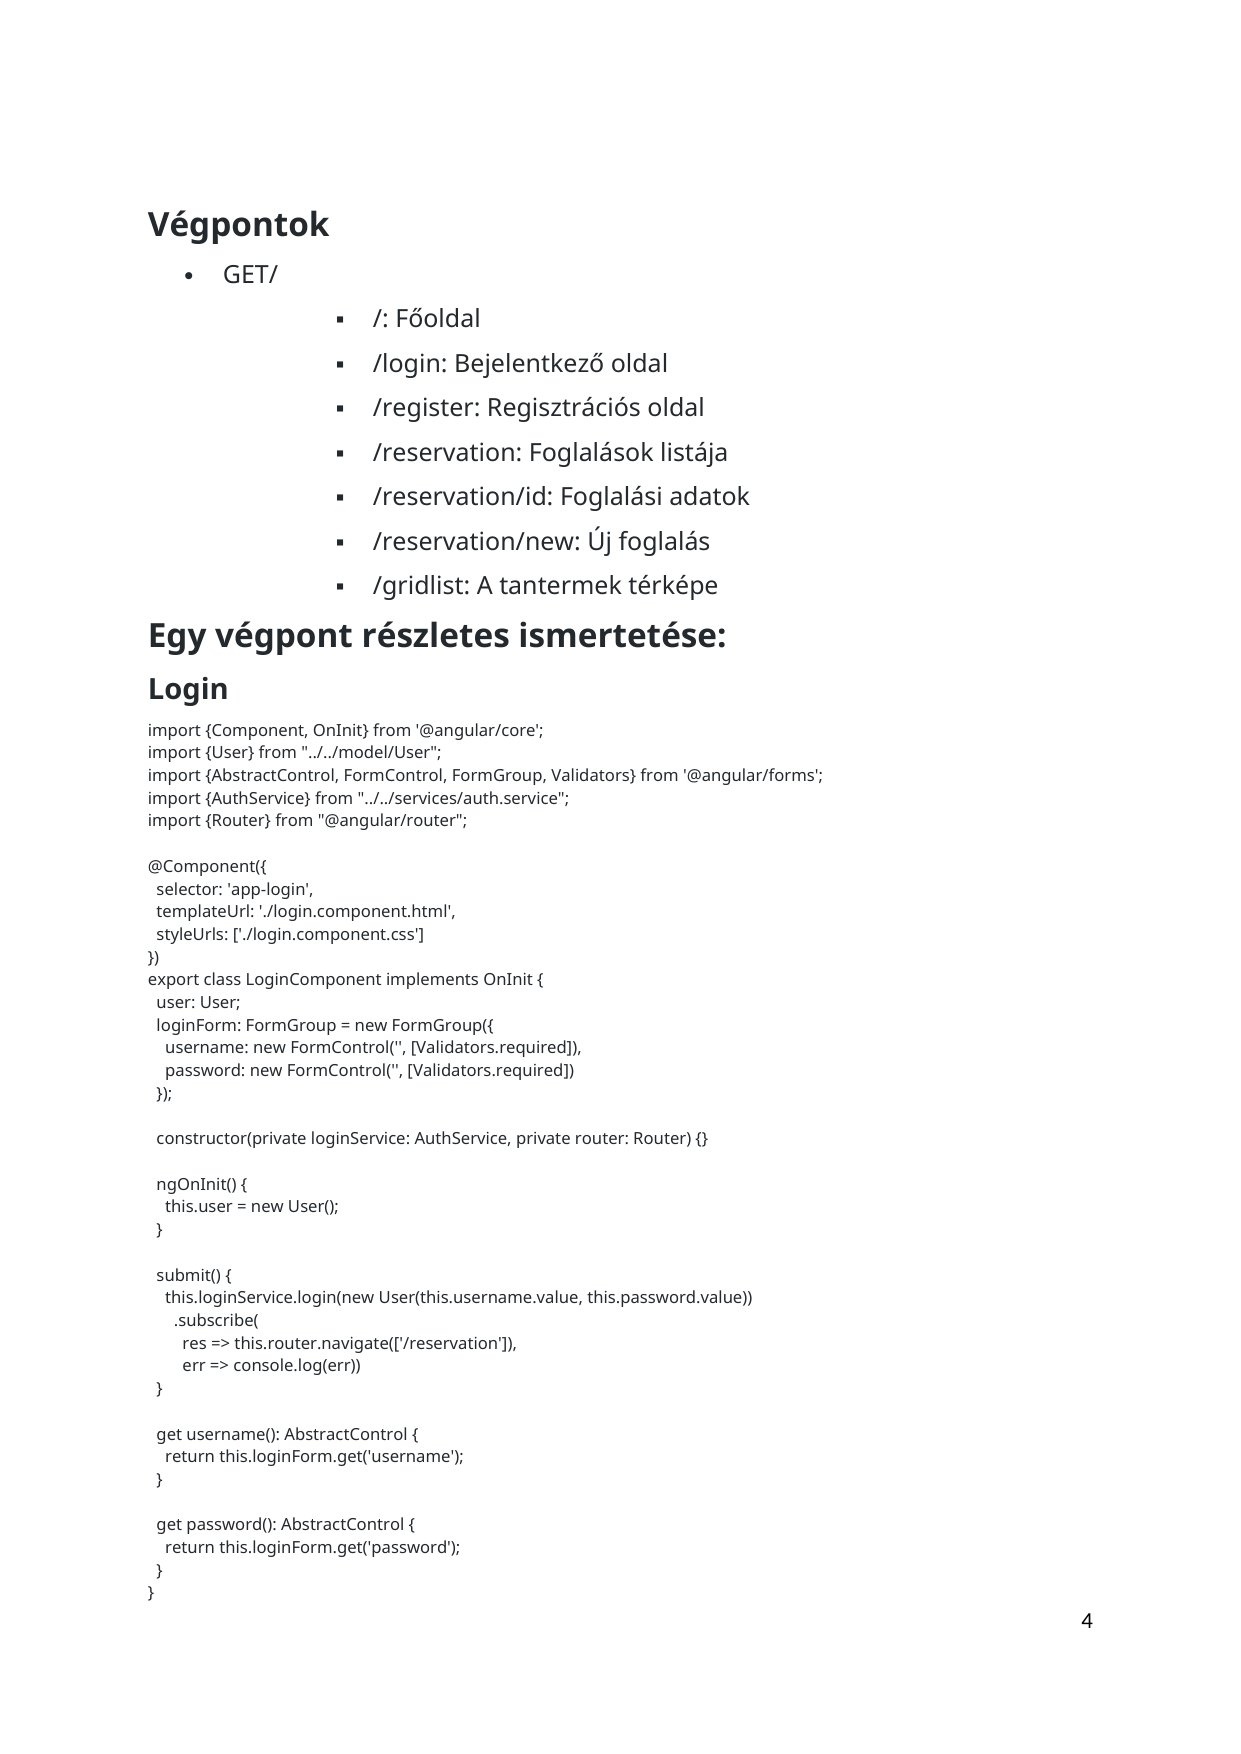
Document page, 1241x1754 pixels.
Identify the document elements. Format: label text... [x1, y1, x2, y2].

text import {AbstractControl, FormControl, FormGroup, Validators} from '@angular/forms'; [148, 764, 1093, 786]
text submit() { [148, 1263, 1093, 1286]
text } [148, 1218, 1093, 1241]
list /reservation/new: Új foglalás [335, 523, 1093, 557]
text Egy végpont részletes ismertetése: [148, 612, 1093, 658]
text styleUrls: ['./login.component.css'] [148, 923, 1093, 945]
text Login [148, 668, 1093, 708]
text import {User} from "../../model/User"; [148, 741, 1093, 764]
text get password(): AbstractControl { [148, 1513, 1093, 1536]
list GET/ [185, 256, 1093, 291]
text }); [148, 1082, 1093, 1104]
text } [148, 1558, 1093, 1581]
list /reservation/id: Foglalási adatok [335, 479, 1093, 513]
text export class LoginComponent implements OnInit { [148, 968, 1093, 991]
text Végpontok [148, 201, 1093, 246]
text password: new FormControl('', [Validators.required]) [148, 1059, 1093, 1082]
text this.loginService.login(new User(this.username.value, this.password.value)) [148, 1286, 1093, 1309]
list /login: Bejelentkező oldal [335, 345, 1093, 379]
text this.user = new User(); [148, 1195, 1093, 1218]
list /gridlist: A tantermek térképe [335, 568, 1093, 602]
text import {Component, OnInit} from '@angular/core'; [148, 718, 1093, 741]
text templateUrl: './login.component.html', [148, 900, 1093, 923]
text .subscribe( [148, 1309, 1093, 1331]
text user: User; [148, 991, 1093, 1013]
text return this.loginForm.get('username'); [148, 1445, 1093, 1468]
text } [148, 1468, 1093, 1490]
list /register: Regisztrációs oldal [335, 390, 1093, 424]
text }) [148, 945, 1093, 968]
text constructor(private loginService: AuthService, private router: Router) {} [148, 1127, 1093, 1150]
text username: new FormControl('', [Validators.required]), [148, 1036, 1093, 1059]
text ngOnInit() { [148, 1172, 1093, 1195]
text } [148, 1377, 1093, 1399]
text } [148, 1581, 1093, 1604]
text return this.loginForm.get('password'); [148, 1536, 1093, 1558]
text import {AuthService} from "../../services/auth.service"; [148, 786, 1093, 809]
text import {Router} from "@angular/router"; [148, 809, 1093, 832]
text get username(): AbstractControl { [148, 1422, 1093, 1445]
text loginForm: FormGroup = new FormGroup({ [148, 1013, 1093, 1036]
text res => this.router.navigate(['/reservation']), [148, 1331, 1093, 1354]
text @Component({ [148, 854, 1093, 877]
list /reservation: Foglalások listája [335, 434, 1093, 468]
text selector: 'app-login', [148, 877, 1093, 900]
list /: Főoldal [335, 301, 1093, 335]
text err => console.log(err)) [148, 1354, 1093, 1377]
